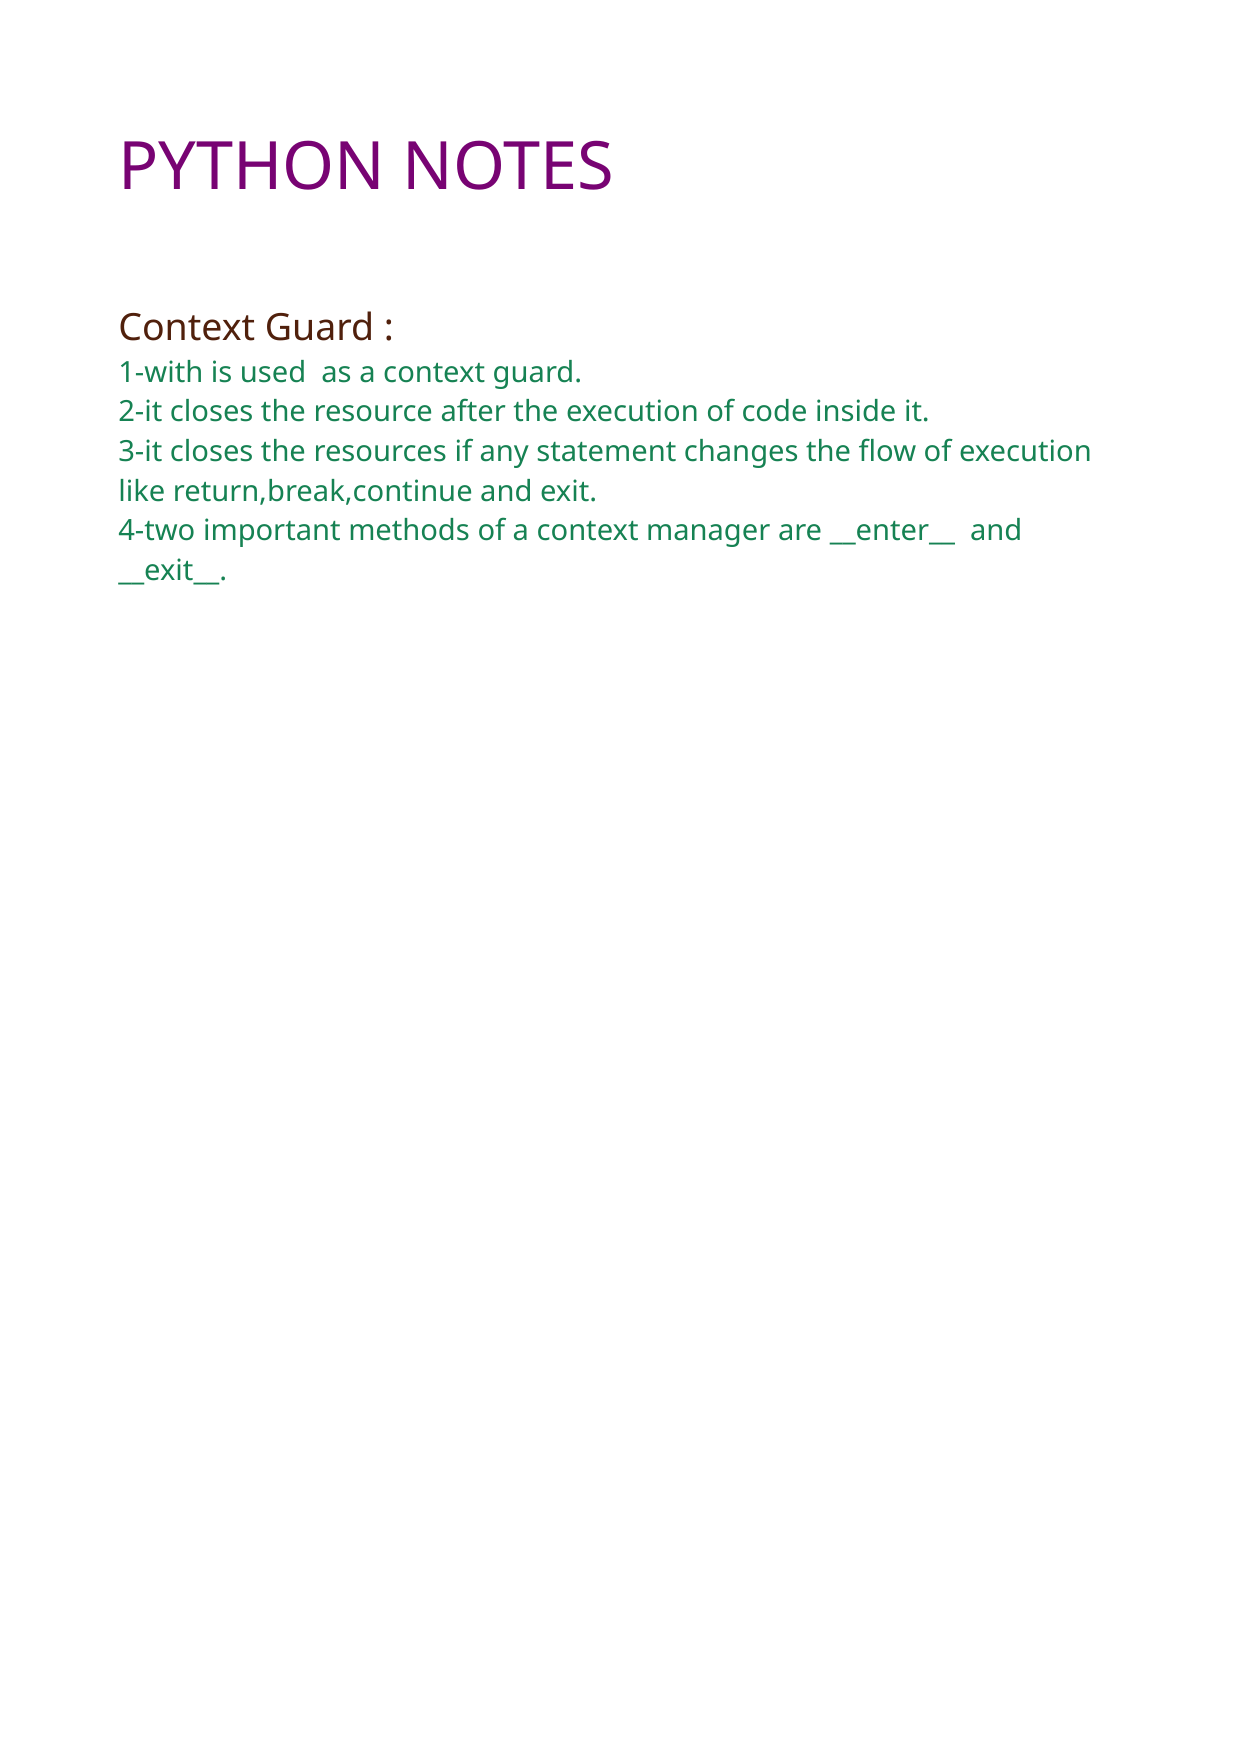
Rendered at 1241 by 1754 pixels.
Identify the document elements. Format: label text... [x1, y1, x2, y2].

text 3-it closes the resources if any statement changes the flow of execution like return,break,continue and exit. [118, 430, 1122, 509]
text Context Guard : [118, 300, 1122, 351]
text 1-with is used as a context guard. [118, 351, 1122, 391]
text PYTHON NOTES [118, 118, 1122, 209]
text 2-it closes the resource after the execution of code inside it. [118, 391, 1122, 430]
text 4-two important methods of a context manager are __enter__ and __exit__. [118, 509, 1122, 589]
